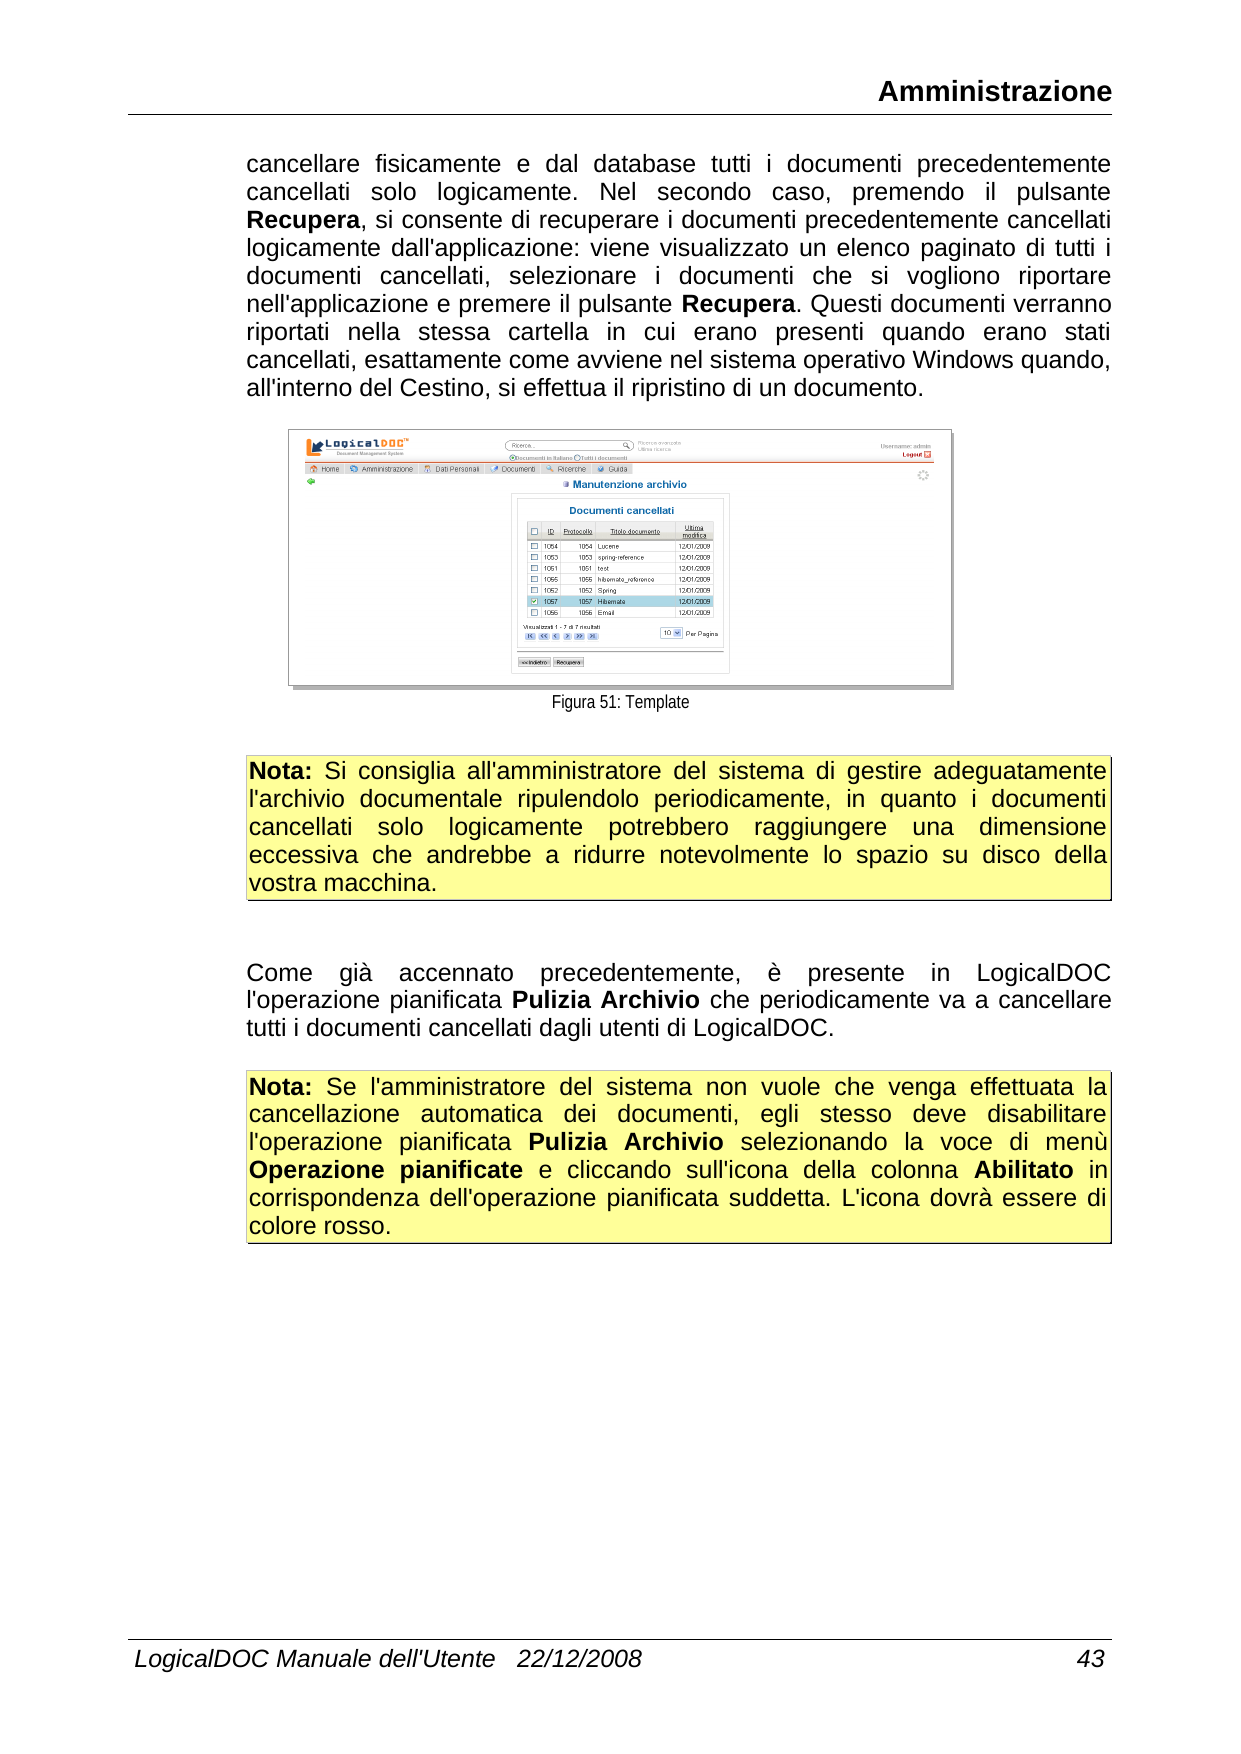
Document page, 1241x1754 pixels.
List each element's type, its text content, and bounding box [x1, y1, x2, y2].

picture [305, 437, 934, 676]
text Nota: Si consiglia all'amministratore del sistema di gestire adeguatamente l'archivio documentale ripulendolo periodicamente, in quanto i documenti cancellati solo logicamente potrebbero raggiungere una dimensione eccessiva che andrebbe a ridurre notevolmente lo spazio su disco della vostra macchina. [247, 756, 1110, 899]
text Figura 51: Template [288, 686, 952, 713]
text cancellare fisicamente e dal database tutti i documenti precedentemente cancellati solo logicamente. Nel secondo caso, premendo il pulsante Recupera, si consente di recuperare i documenti precedentemente cancellati logicamente dall'applicazione: viene visualizzato un elenco paginato di tutti i documenti cancellati, selezionare i documenti che si vogliono riportare nell'applicazione e premere il pulsante Recupera. Questi documenti verranno riportati nella stessa cartella in cui erano presenti quando erano stati cancellati, esattamente come avviene nel sistema operativo Windows quando, all'interno del Cestino, si effettua il ripristino di un documento. [246, 150, 1112, 401]
text Nota: Se l'amministratore del sistema non vuole che venga effettuata la cancellazione automatica dei documenti, egli stesso deve disabilitare l'operazione pianificata Pulizia Archivio selezionando la voce di menù Operazione pianificate e cliccando sull'icona della colonna Abilitato in corrispondenza dell'operazione pianificata suddetta. L'icona dovrà essere di colore rosso. [247, 1071, 1110, 1242]
text Come già accennato precedentemente, è presente in LogicalDOC l'operazione pianificata Pulizia Archivio che periodicamente va a cancellare tutti i documenti cancellati dagli utenti di LogicalDOC. [246, 958, 1112, 1042]
